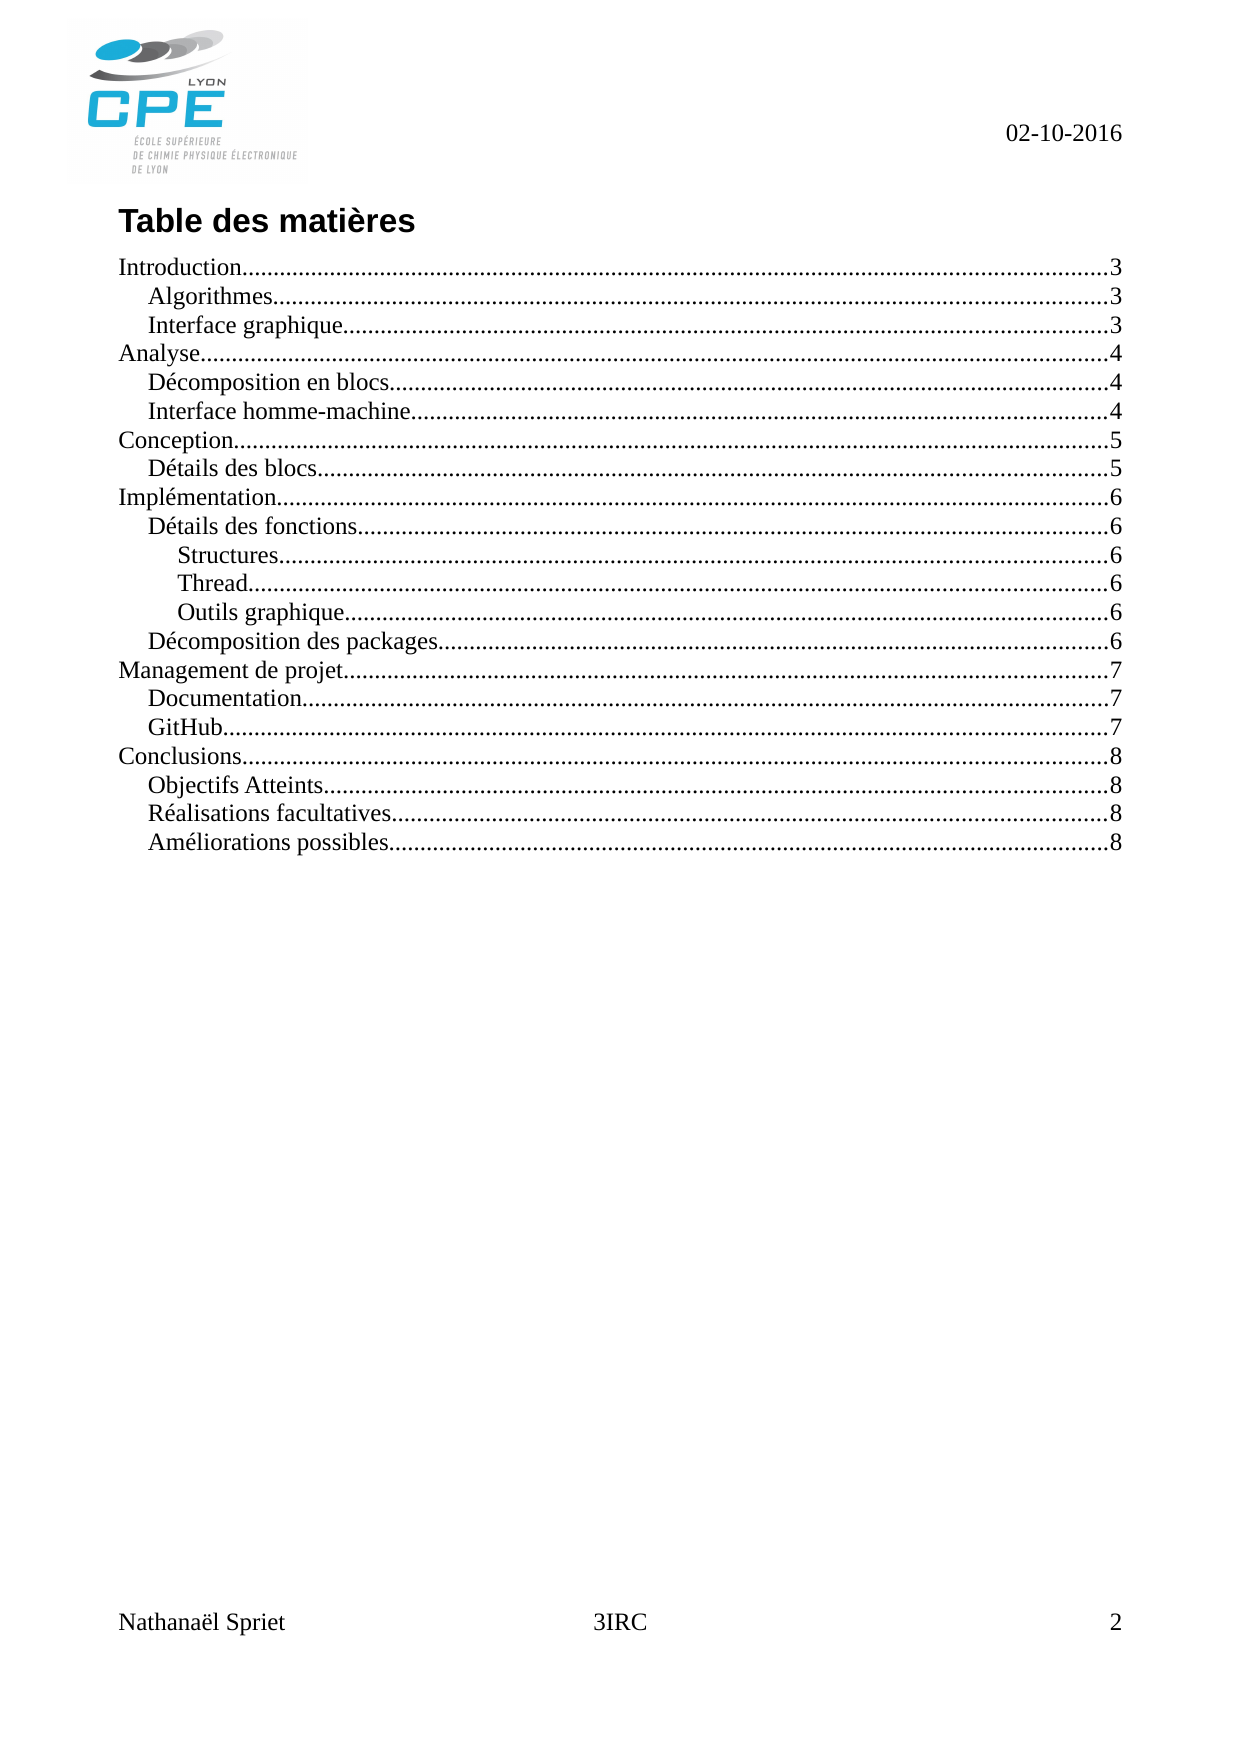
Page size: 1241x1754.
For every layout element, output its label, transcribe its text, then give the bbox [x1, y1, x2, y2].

text Objectifs Atteints 8 [148, 770, 1122, 798]
text Documentation 7 [148, 683, 1122, 712]
text Introduction 3 [118, 252, 1122, 281]
text Réalisations facultatives 8 [148, 798, 1122, 827]
text Analyse 4 [118, 338, 1122, 367]
text Interface graphique 3 [148, 310, 1122, 338]
text Structures 6 [177, 540, 1122, 568]
text Détails des blocs 5 [148, 453, 1122, 482]
text GitHub 7 [148, 712, 1122, 741]
text Management de projet 7 [118, 655, 1122, 683]
text Thread 6 [177, 568, 1122, 597]
picture [66, 18, 308, 184]
text Implémentation 6 [118, 482, 1122, 511]
text Conclusions 8 [118, 741, 1122, 770]
text Algorithmes 3 [148, 281, 1122, 310]
text Décomposition des packages 6 [148, 626, 1122, 655]
text Interface homme-machine 4 [148, 396, 1122, 425]
text Décomposition en blocs 4 [148, 367, 1122, 396]
text Détails des fonctions 6 [148, 511, 1122, 540]
text Améliorations possibles 8 [148, 827, 1122, 856]
text Conception 5 [118, 425, 1122, 453]
subtitle Table des matières [118, 201, 1122, 240]
text Outils graphique 6 [177, 597, 1122, 626]
